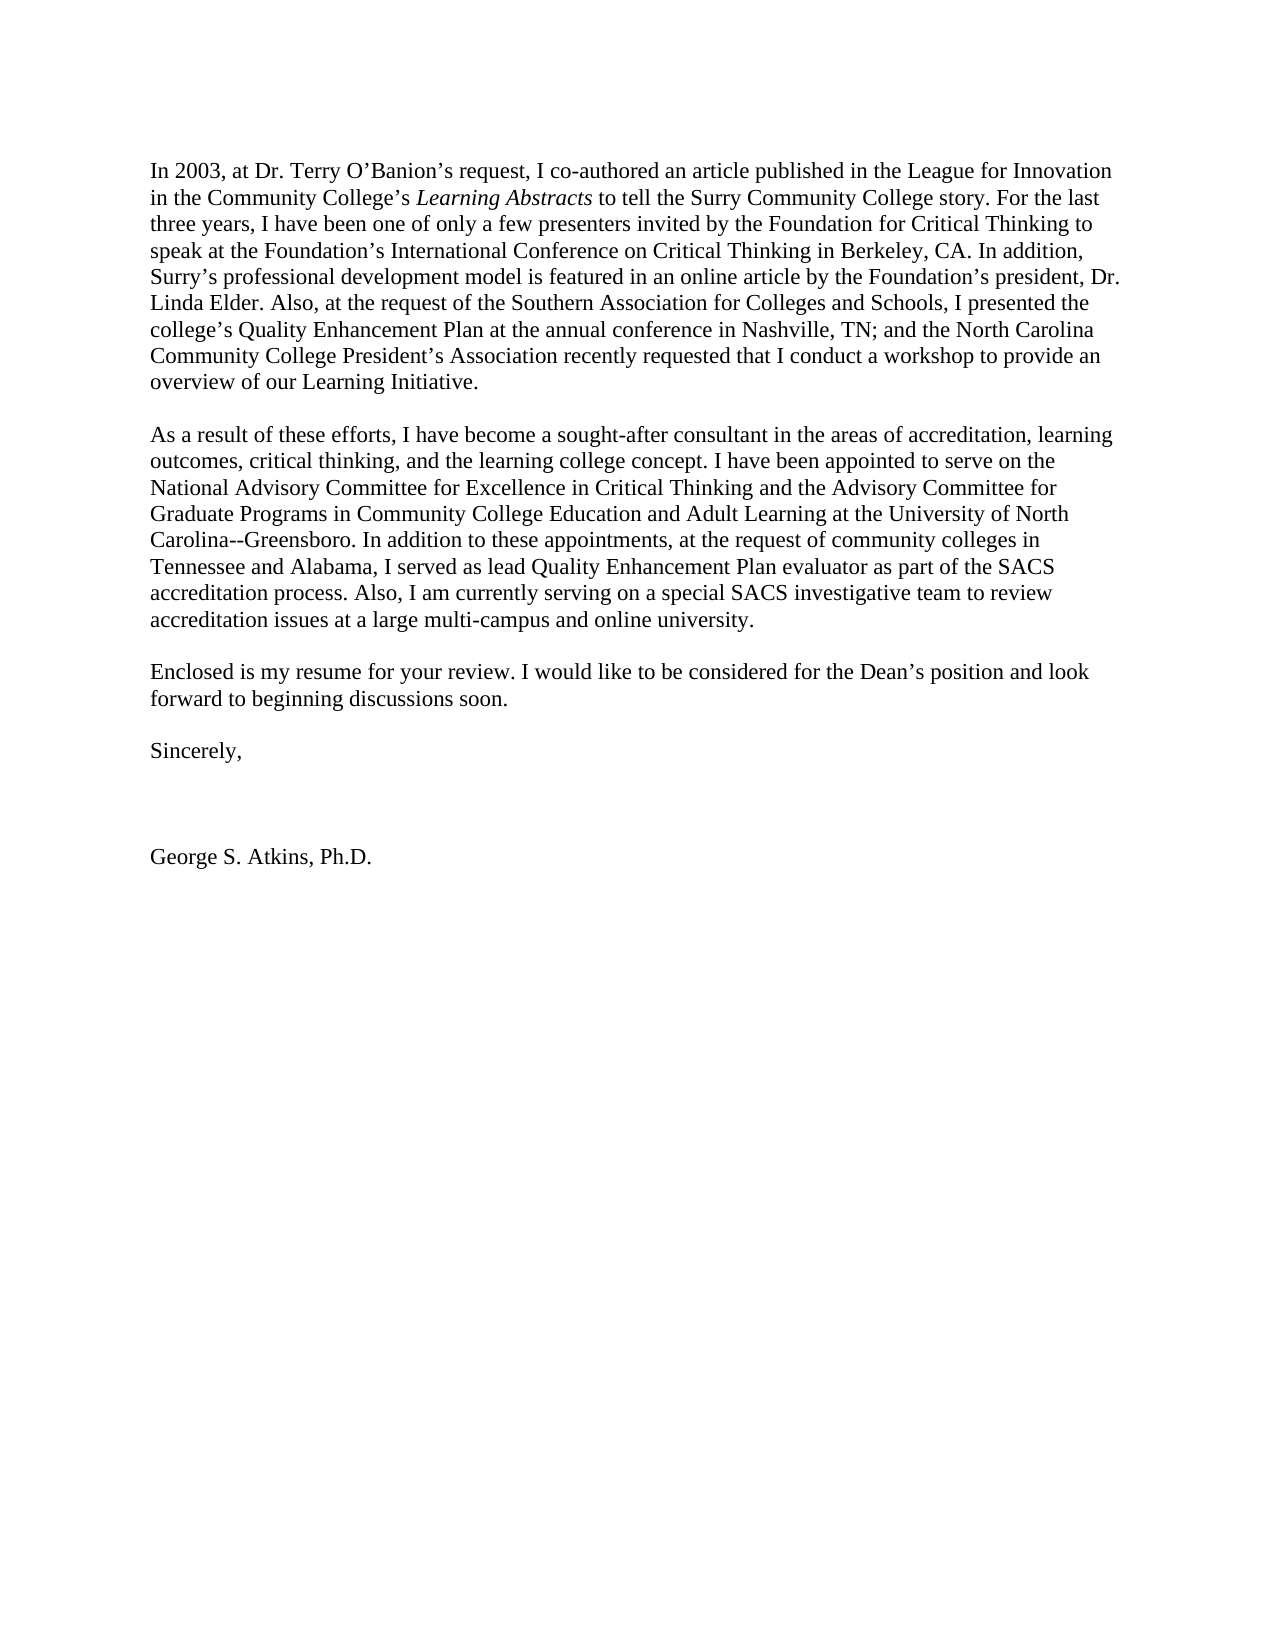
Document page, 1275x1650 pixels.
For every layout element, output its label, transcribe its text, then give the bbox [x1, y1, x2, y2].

text As a result of these efforts, I have become a sought-after consultant in the areas of accreditation, learning outcomes, critical thinking, and the learning college concept. I have been appointed to serve on the National Advisory Committee for Excellence in Critical Thinking and the Advisory Committee for Graduate Programs in Community College Education and Adult Learning at the University of North Carolina--Greensboro. In addition to these appointments, at the request of community colleges in Tennessee and Alabama, I served as lead Quality Enhancement Plan evaluator as part of the SACS accreditation process. Also, I am currently serving on a special SACS investigative team to review accreditation issues at a large multi-campus and online university. [150, 421, 1125, 632]
text In 2003, at Dr. Terry O’Banion’s request, I co-authored an article published in the League for Innovation in the Community College’s Learning Abstracts to tell the Surry Community College story. For the last three years, I have been one of only a few presenters invited by the Foundation for Critical Thinking to speak at the Foundation’s International Conference on Critical Thinking in Berkeley, CA. In addition, Surry’s professional development model is featured in an online article by the Foundation’s president, Dr. Linda Elder. Also, at the request of the Southern Association for Colleges and Schools, I presented the college’s Quality Enhancement Plan at the annual conference in Nashville, TN; and the North Carolina Community College President’s Association recently requested that I conduct a workshop to provide an overview of our Learning Initiative. [150, 158, 1125, 395]
text Sincerely, [150, 737, 1125, 764]
text Enclosed is my resume for your review. I would like to be considered for the Dean’s position and look forward to beginning discussions soon. [150, 658, 1125, 711]
text George S. Atkins, Ph.D. [150, 843, 1125, 869]
